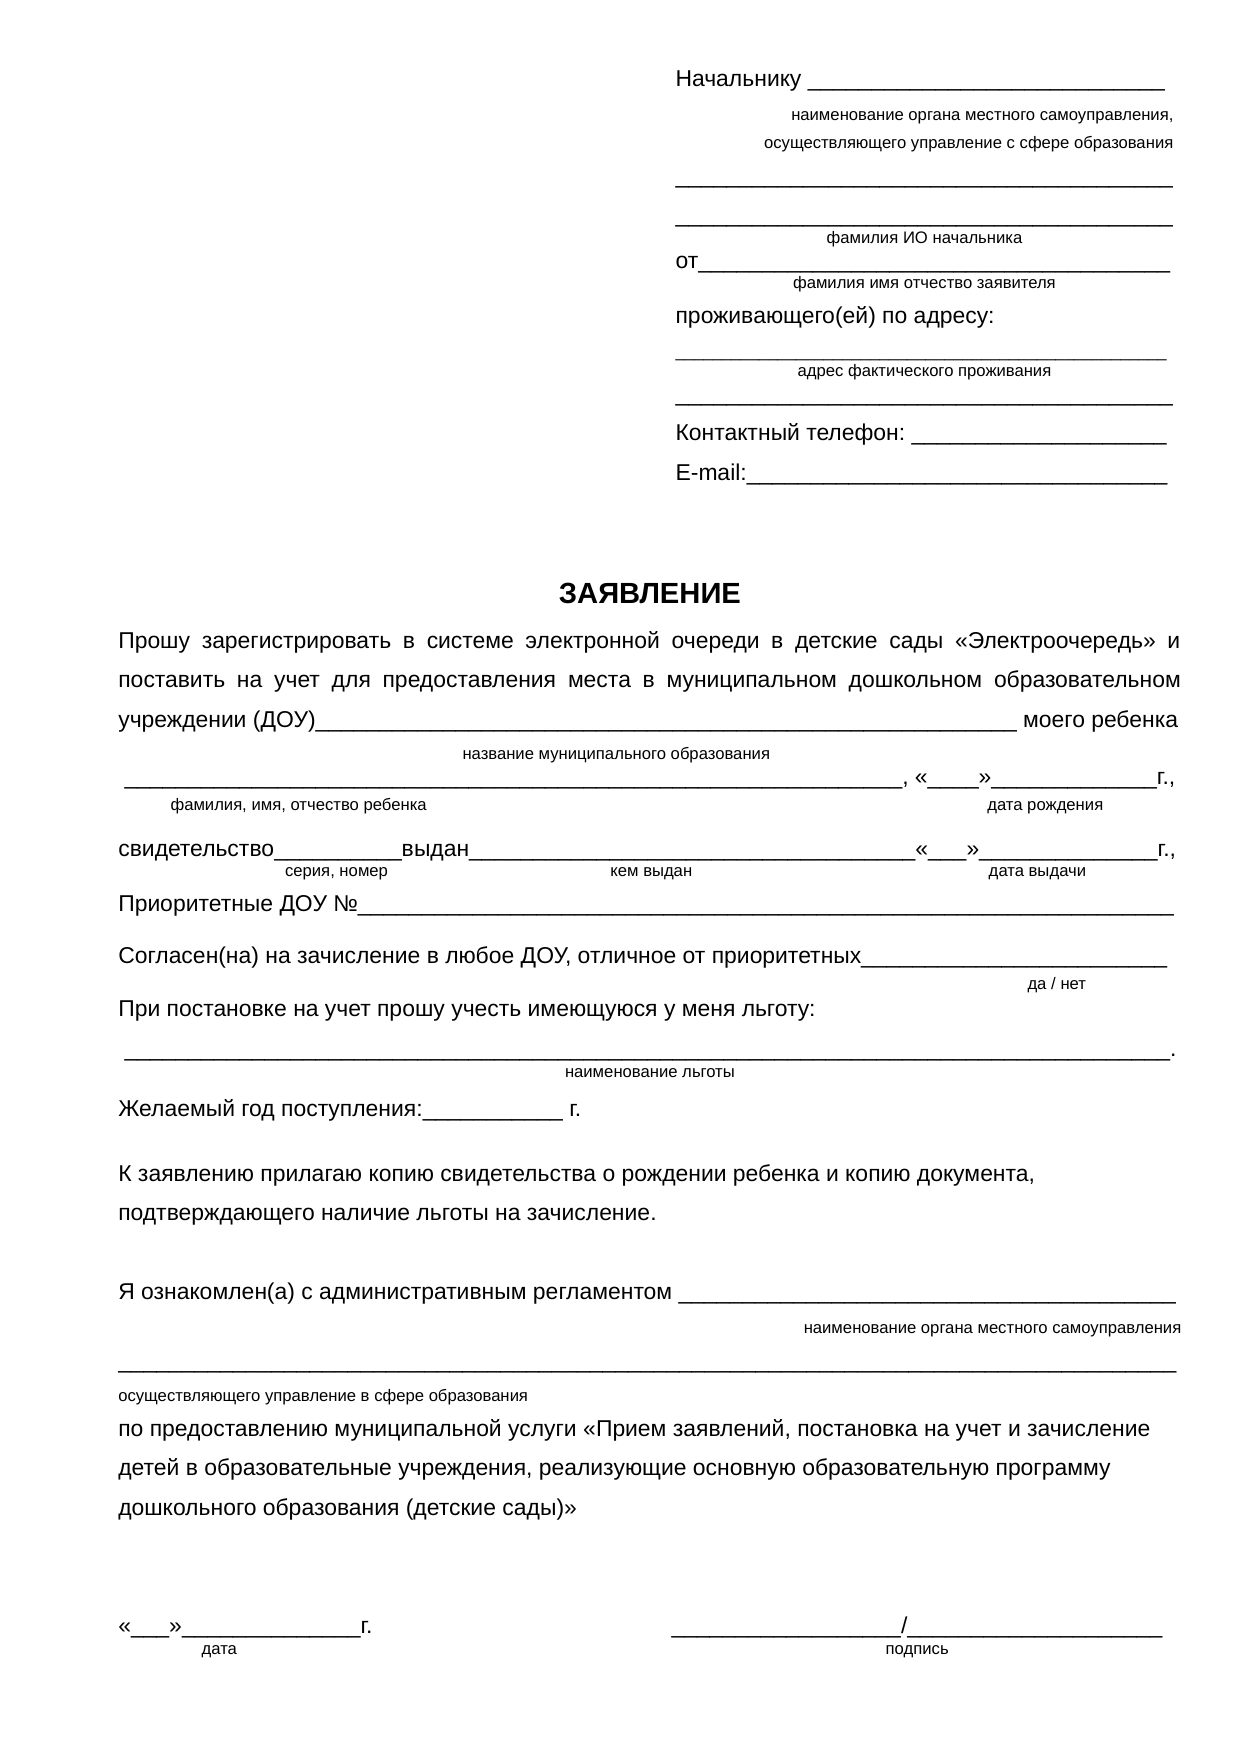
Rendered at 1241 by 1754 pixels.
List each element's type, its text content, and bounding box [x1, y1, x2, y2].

text Приоритетные ДОУ №________________________________________________________________ [118, 890, 1181, 916]
text К заявлению прилагаю копию свидетельства о рождении ребенка и копию документа, подтверждающего наличие льготы на зачисление. [118, 1160, 1181, 1226]
table_header Начальнику ____________________________ наименование органа местного самоуправления, осуществляющего управление с сфере образования _______________________________________ _______________________________________ фамилия ИО начальника от_____________________________________ фамилия имя отчество заявителя проживающего(ей) по адресу: _____________________________________________________ адрес фактического проживания _______________________________________ Контактный телефон: ____________________ E-mail:_________________________________ [671, 60, 1179, 530]
text да / нет [118, 968, 1181, 994]
text серия, номер кем выдан дата выдачи [118, 861, 1181, 880]
text осуществляющего управление в сфере образования [118, 1386, 1181, 1405]
text Прошу зарегистрировать в системе электронной очереди в детские сады «Электроочередь» и поставить на учет для предоставления места в муниципальном дошкольном образовательном учреждении (ДОУ)_______________________________________________________ моего ребенка [118, 627, 1181, 732]
text фамилия, имя, отчество ребенка дата рождения [118, 789, 1181, 816]
text наименование органа местного самоуправления [118, 1318, 1181, 1337]
text дата подпись [118, 1638, 1181, 1658]
text Я ознакомлен(а) с административным регламентом _______________________________________ [118, 1278, 1181, 1305]
text Согласен(на) на зачисление в любое ДОУ, отличное от приоритетных________________________ [118, 942, 1181, 968]
text ЗАЯВЛЕНИЕ [118, 576, 1181, 610]
text по предоставлению муниципальной услуги «Прием заявлений, постановка на учет и зачисление детей в образовательные учреждения, реализующие основную образовательную программу дошкольного образования (детские сады)» [118, 1415, 1181, 1520]
text _____________________________________________________________, «____»_____________г., [118, 763, 1181, 789]
text __________________________________________________________________________________. [118, 1035, 1181, 1062]
text название муниципального образования [118, 745, 1181, 763]
text Желаемый год поступления:___________ г. [118, 1095, 1181, 1122]
text наименование льготы [118, 1062, 1181, 1081]
text При постановке на учет прошу учесть имеющуюся у меня льготу: [118, 994, 1181, 1021]
table_header [119, 60, 670, 530]
text ___________________________________________________________________________________ [118, 1347, 1181, 1373]
text «___»______________г. __________________/____________________ [118, 1612, 1181, 1638]
text свидетельство__________выдан___________________________________«___»______________г., [118, 835, 1181, 861]
